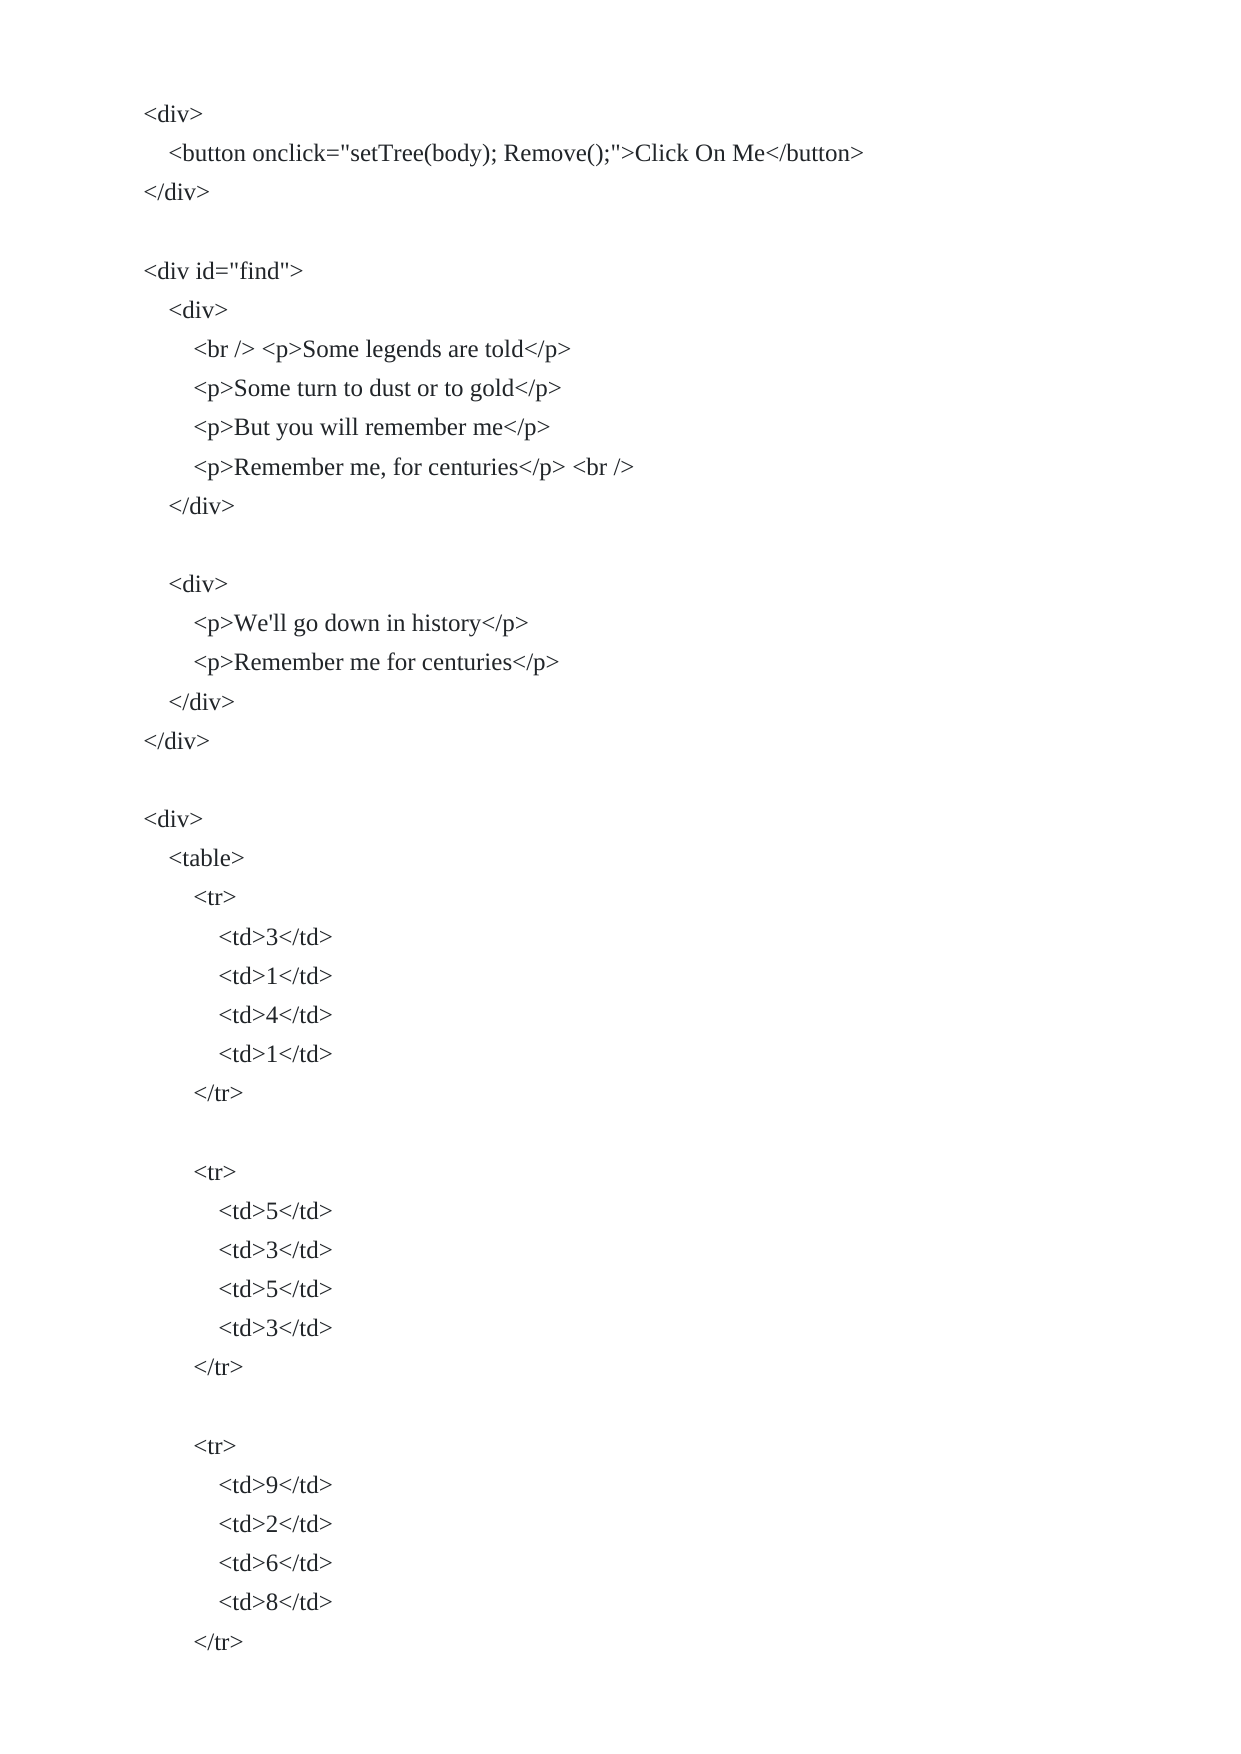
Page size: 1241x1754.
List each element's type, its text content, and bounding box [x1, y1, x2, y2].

text <div id="find"> [118, 256, 1181, 284]
text <td>3</td> [118, 922, 1181, 950]
text <br /> <p>Some legends are told</p> [118, 334, 1181, 363]
text <table> [118, 843, 1181, 872]
text <div> [118, 295, 1181, 324]
text <tr> [118, 1157, 1181, 1185]
text <button onclick="setTree(body); Remove();">Click On Me</button> [118, 138, 1181, 167]
text <td>6</td> [118, 1548, 1181, 1577]
text <div> [118, 99, 1181, 128]
text </div> [118, 491, 1181, 519]
text <tr> [118, 882, 1181, 911]
text <td>1</td> [118, 961, 1181, 989]
text <p>Remember me, for centuries</p> <br /> [118, 452, 1181, 480]
text </tr> [118, 1352, 1181, 1381]
text <td>3</td> [118, 1313, 1181, 1342]
text <td>8</td> [118, 1587, 1181, 1616]
text <tr> [118, 1431, 1181, 1459]
text <td>9</td> [118, 1470, 1181, 1499]
text <td>3</td> [118, 1235, 1181, 1264]
text <td>5</td> [118, 1196, 1181, 1224]
text </tr> [118, 1627, 1181, 1655]
text </div> [118, 726, 1181, 754]
text <p>Some turn to dust or to gold</p> [118, 373, 1181, 402]
text <p>We'll go down in history</p> [118, 608, 1181, 637]
text <td>1</td> [118, 1039, 1181, 1068]
text <td>2</td> [118, 1509, 1181, 1538]
text <p>But you will remember me</p> [118, 412, 1181, 441]
text <p>Remember me for centuries</p> [118, 647, 1181, 676]
text <div> [118, 804, 1181, 833]
text <td>5</td> [118, 1274, 1181, 1303]
text </tr> [118, 1078, 1181, 1107]
text </div> [118, 687, 1181, 715]
text <div> [118, 569, 1181, 598]
text </div> [118, 177, 1181, 206]
text <td>4</td> [118, 1000, 1181, 1029]
